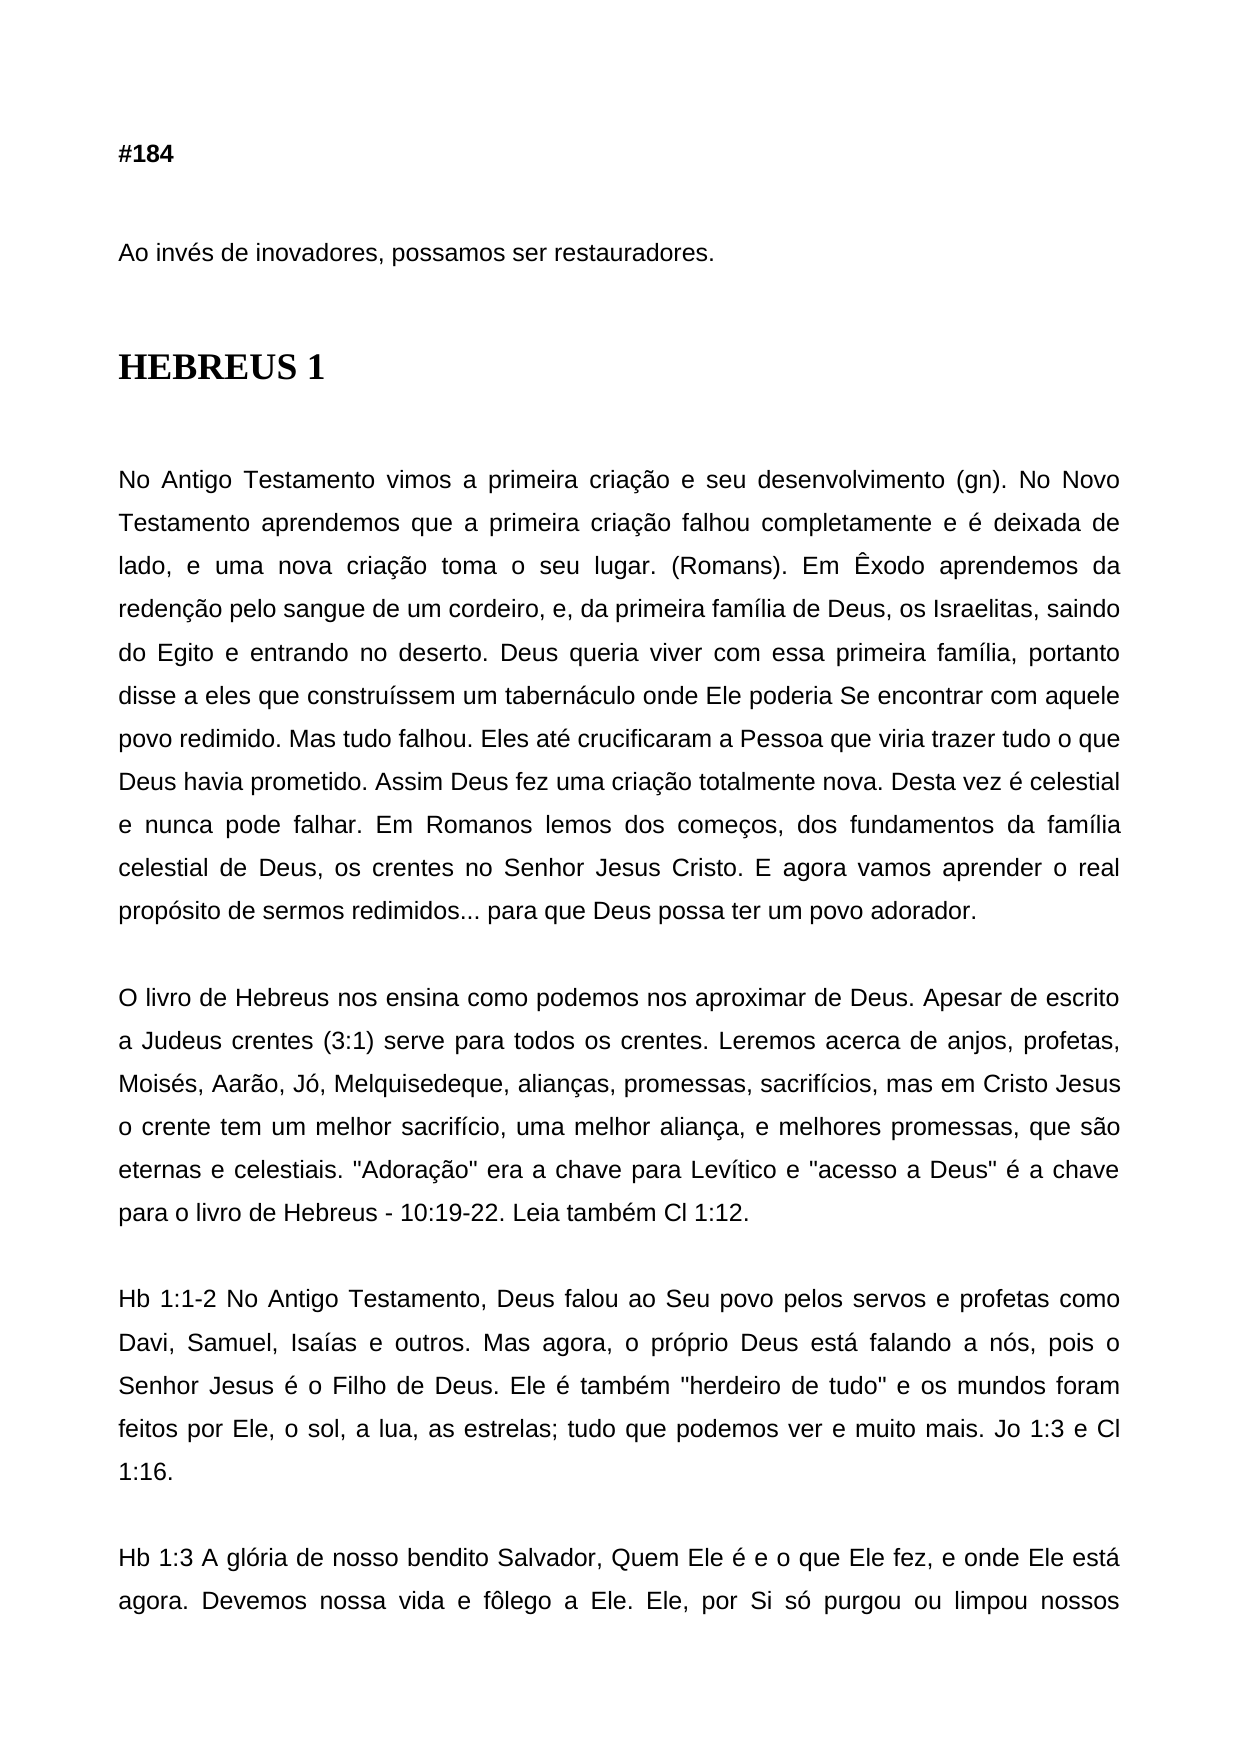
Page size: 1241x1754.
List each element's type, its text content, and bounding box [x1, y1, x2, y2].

text O livro de Hebreus nos ensina como podemos nos aproximar de Deus. Apesar de escrito a Judeus crentes (3:1) serve para todos os crentes. Leremos acerca de anjos, profetas, Moisés, Aarão, Jó, Melquisedeque, alianças, promessas, sacrifícios, mas em Cristo Jesus o crente tem um melhor sacrifício, uma melhor aliança, e melhores promessas, que são eternas e celestiais. "Adoração" era a chave para Levítico e "acesso a Deus" é a chave para o livro de Hebreus - 10:19-22. Leia também Cl 1:12. [118, 983, 1122, 1227]
text Hb 1:1-2 No Antigo Testamento, Deus falou ao Seu povo pelos servos e profetas como Davi, Samuel, Isaías e outros. Mas agora, o próprio Deus está falando a nós, pois o Senhor Jesus é o Filho de Deus. Ele é também "herdeiro de tudo" e os mundos foram feitos por Ele, o sol, a lua, as estrelas; tudo que podemos ver e muito mais. Jo 1:3 e Cl 1:16. [118, 1284, 1122, 1486]
subtitle #184 [118, 139, 1122, 168]
text No Antigo Testamento vimos a primeira criação e seu desenvolvimento (gn). No Novo Testamento aprendemos que a primeira criação falhou completamente e é deixada de lado, e uma nova criação toma o seu lugar. (Romans). Em Êxodo aprendemos da redenção pelo sangue de um cordeiro, e, da primeira família de Deus, os Israelitas, saindo do Egito e entrando no deserto. Deus queria viver com essa primeira família, portanto disse a eles que construíssem um tabernáculo onde Ele poderia Se encontrar com aquele povo redimido. Mas tudo falhou. Eles até crucificaram a Pessoa que viria trazer tudo o que Deus havia prometido. Assim Deus fez uma criação totalmente nova. Desta vez é celestial e nunca pode falhar. Em Romanos lemos dos começos, dos fundamentos da família celestial de Deus, os crentes no Senhor Jesus Cristo. E agora vamos aprender o real propósito de sermos redimidos... para que Deus possa ter um povo adorador. [118, 465, 1122, 925]
text Hb 1:3 A glória de nosso bendito Salvador, Quem Ele é e o que Ele fez, e onde Ele está agora. Devemos nossa vida e fôlego a Ele. Ele, por Si só purgou ou limpou nossos [118, 1543, 1122, 1615]
text Ao invés de inovadores, possamos ser restauradores. [118, 238, 1122, 266]
subtitle HEBREUS 1 [118, 345, 1122, 388]
